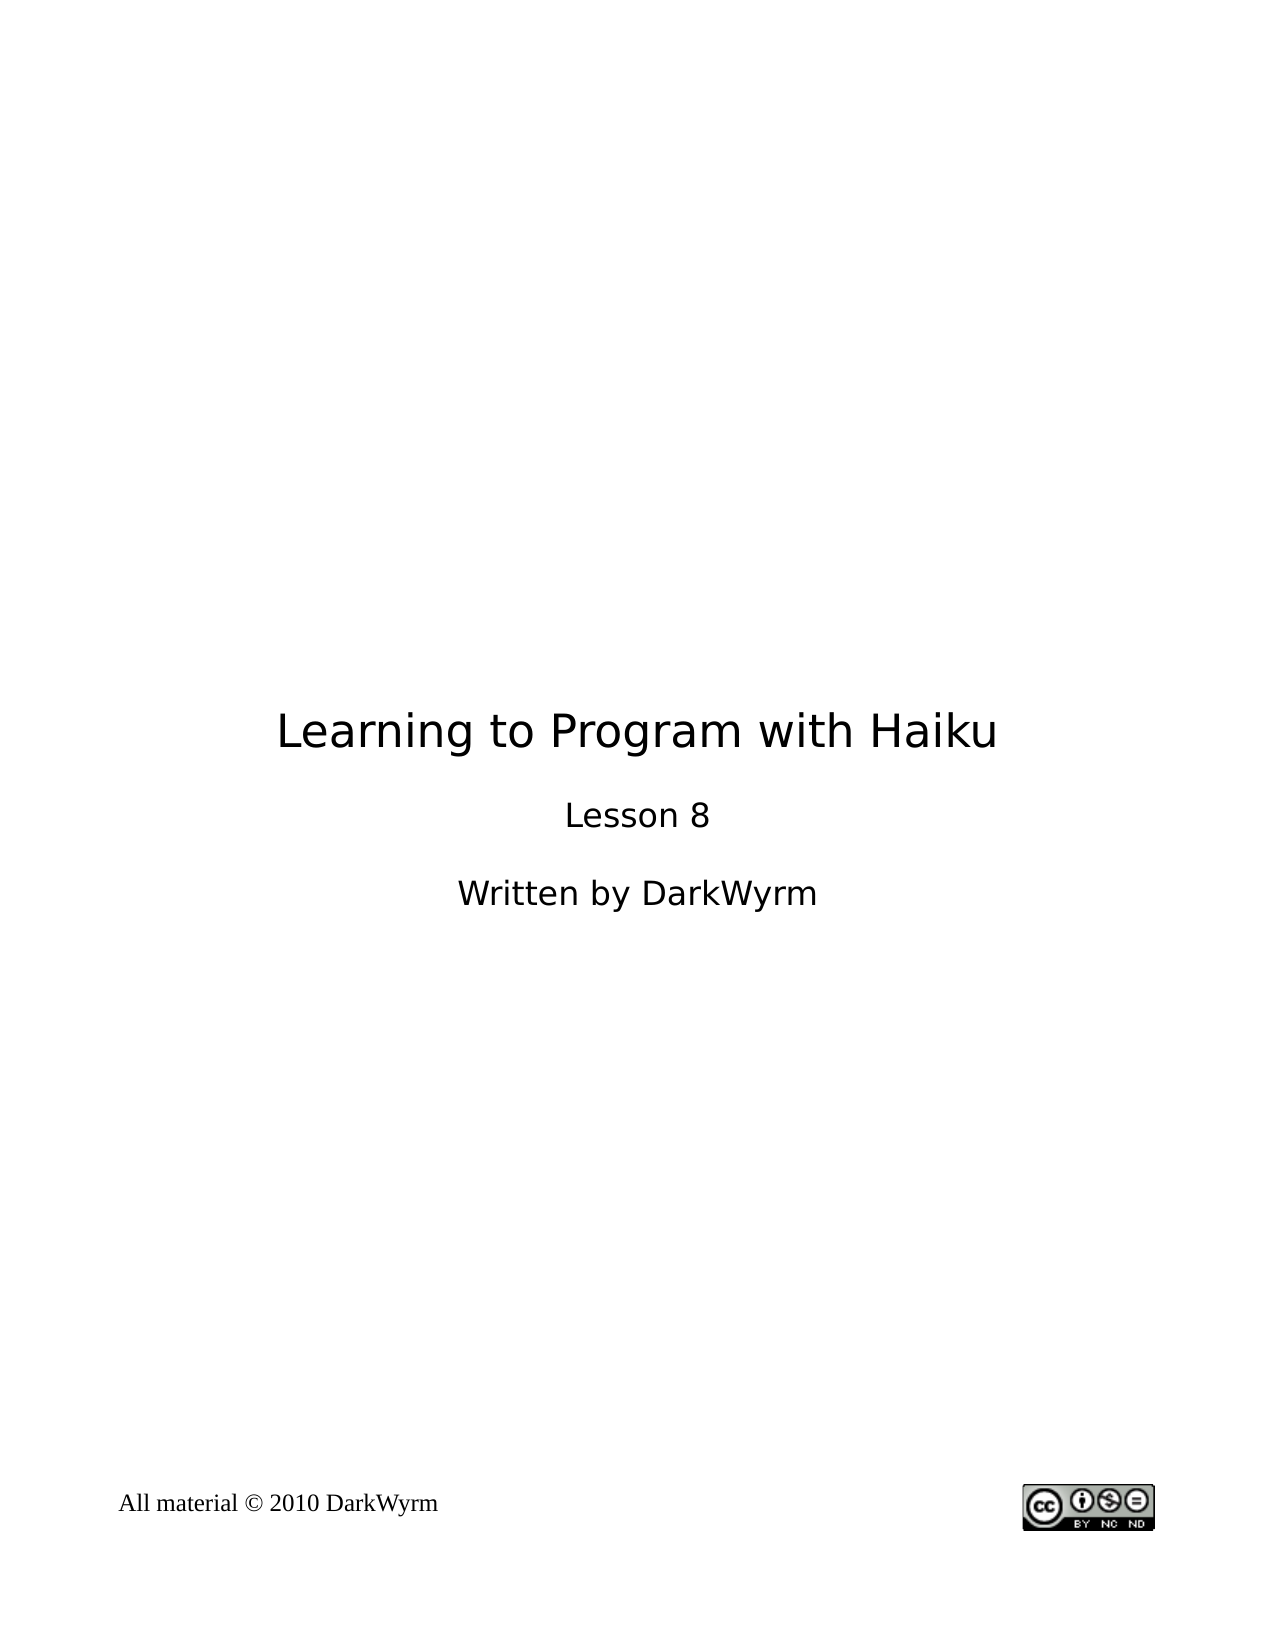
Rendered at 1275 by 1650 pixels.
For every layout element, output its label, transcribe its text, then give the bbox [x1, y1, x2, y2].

text All material © 2010 DarkWyrm [118, 1488, 1022, 1517]
text Lesson 8 [118, 797, 1157, 836]
picture [1022, 1484, 1155, 1531]
text Learning to Program with Haiku [118, 705, 1157, 758]
text Written by DarkWyrm [118, 875, 1157, 913]
